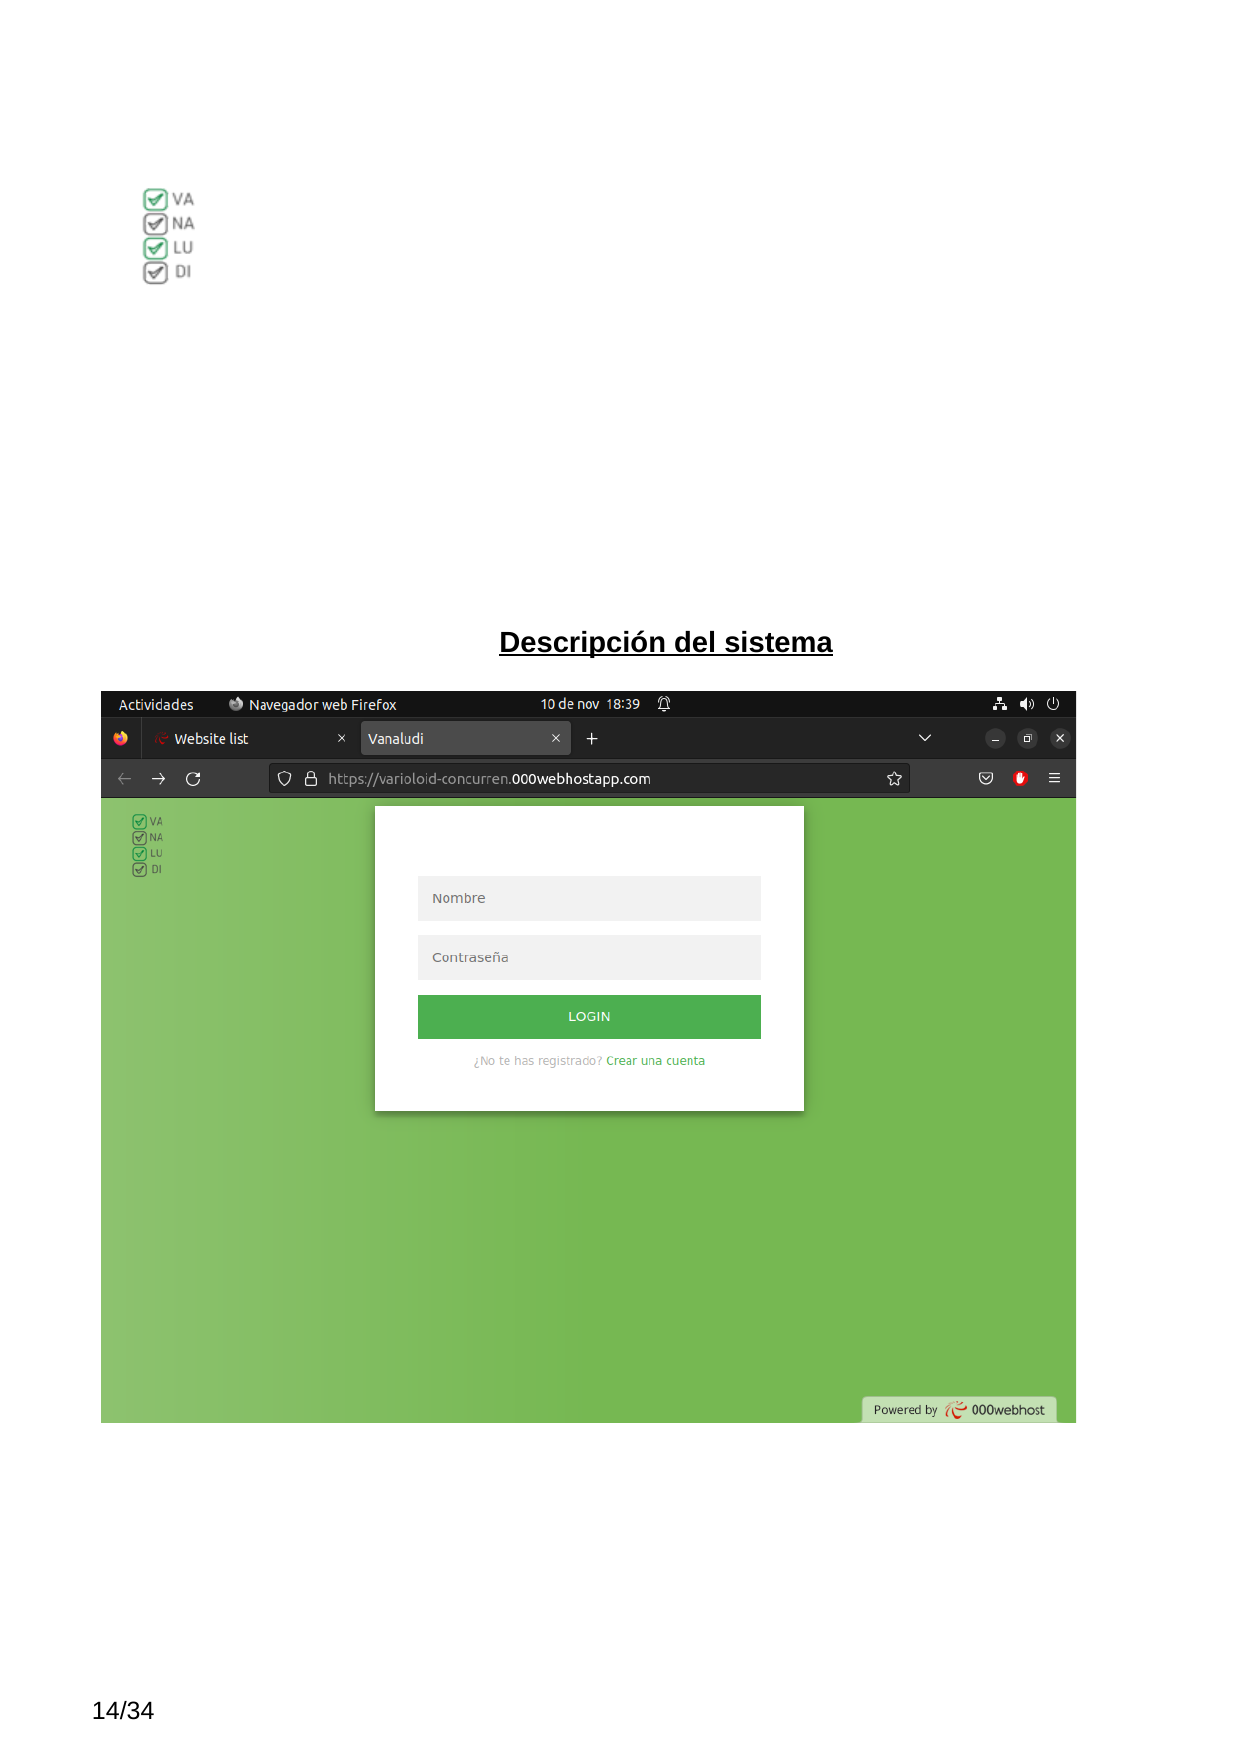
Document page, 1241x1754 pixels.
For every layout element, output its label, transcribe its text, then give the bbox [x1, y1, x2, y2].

text Descripción del sistema [92, 625, 1240, 659]
picture [101, 691, 1077, 1423]
picture [93, 164, 250, 309]
